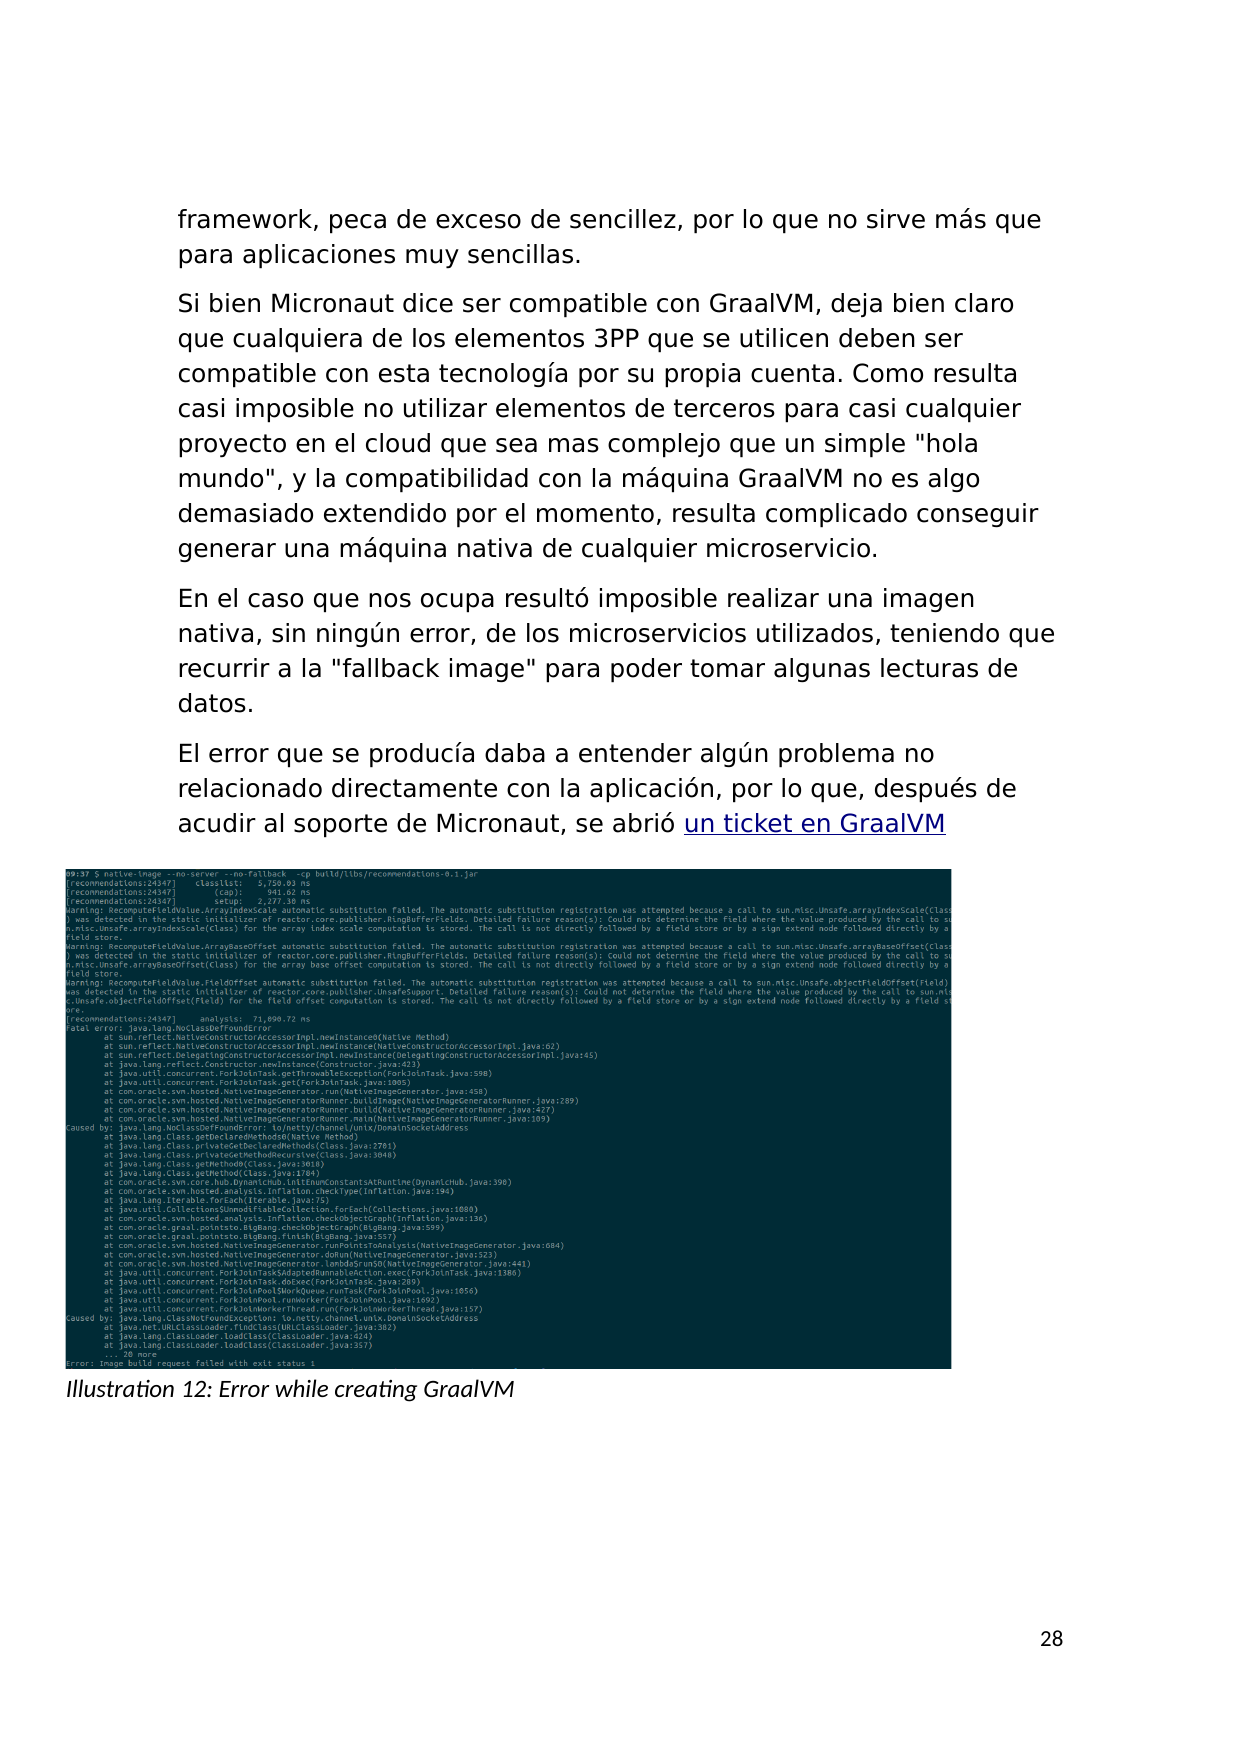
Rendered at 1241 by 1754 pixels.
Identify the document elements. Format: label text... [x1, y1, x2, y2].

text El error que se producía daba a entender algún problema no relacionado directamente con la aplicación, por lo que, después de acudir al soporte de Micronaut, se abrió un ticket en GraalVM [177, 739, 1063, 838]
text [66, 857, 1174, 869]
text Si bien Micronaut dice ser compatible con GraalVM, deja bien claro que cualquiera de los elementos 3PP que se utilicen deben ser compatible con esta tecnología por su propia cuenta. Como resulta casi imposible no utilizar elementos de terceros para casi cualquier proyecto en el cloud que sea mas complejo que un simple "hola mundo", y la compatibilidad con la máquina GraalVM no es algo demasiado extendido por el momento, resulta complicado conseguir generar una máquina nativa de cualquier microservicio. [177, 290, 1063, 564]
text framework, peca de exceso de sencillez, por lo que no sirve más que para aplicaciones muy sencillas. [177, 205, 1063, 269]
text Illustration 12: Error while creating GraalVM [66, 869, 1174, 1404]
text En el caso que nos ocupa resultó imposible realizar una imagen nativa, sin ningún error, de los microservicios utilizados, teniendo que recurrir a la "fallback image" para poder tomar algunas lecturas de datos. [177, 584, 1063, 718]
text [66, 1404, 1174, 1482]
